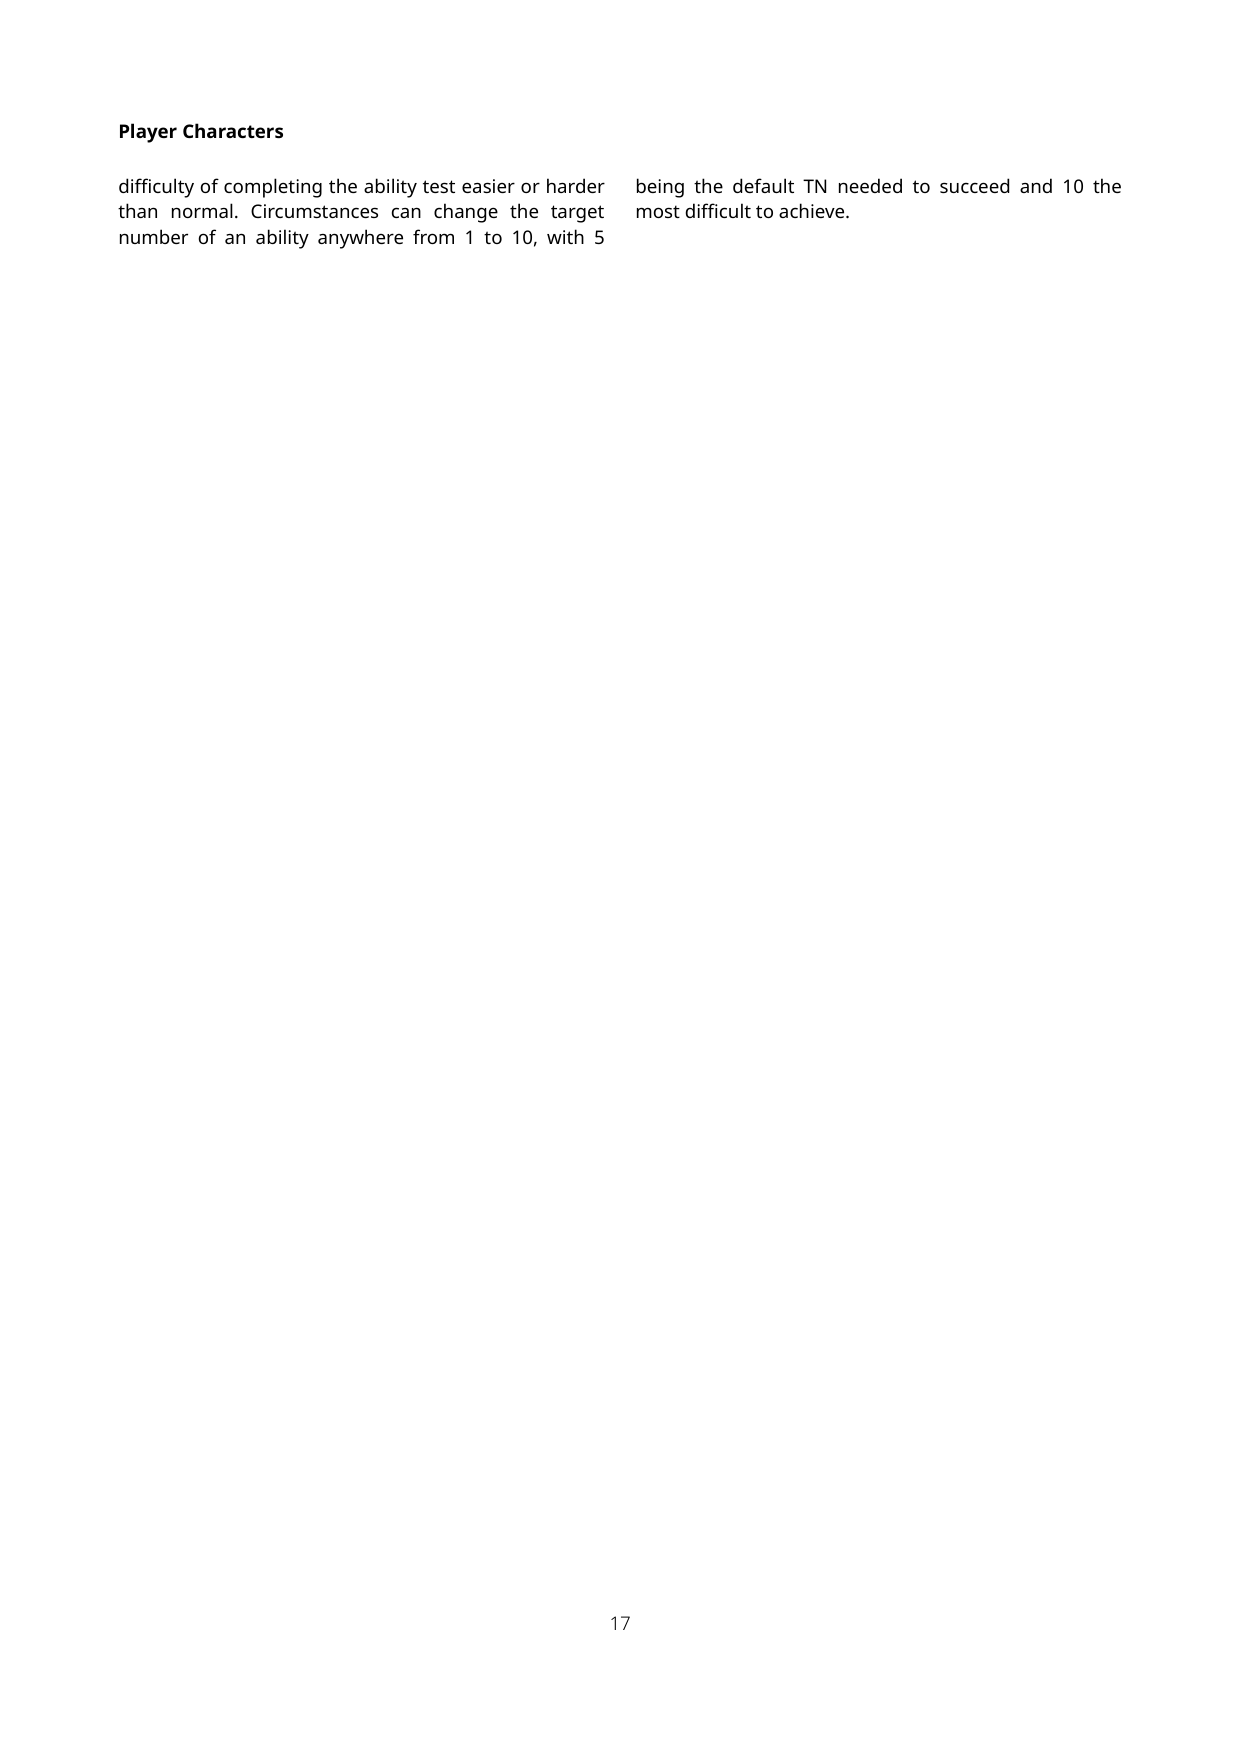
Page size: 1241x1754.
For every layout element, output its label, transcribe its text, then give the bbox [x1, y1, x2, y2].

text difficulty of completing the ability test easier or harder than normal. Circumstances can change the target number of an ability anywhere from 1 to 10, with 5 [118, 173, 605, 250]
text being the default TN needed to succeed and 10 the most difficult to achieve. [635, 173, 1122, 224]
